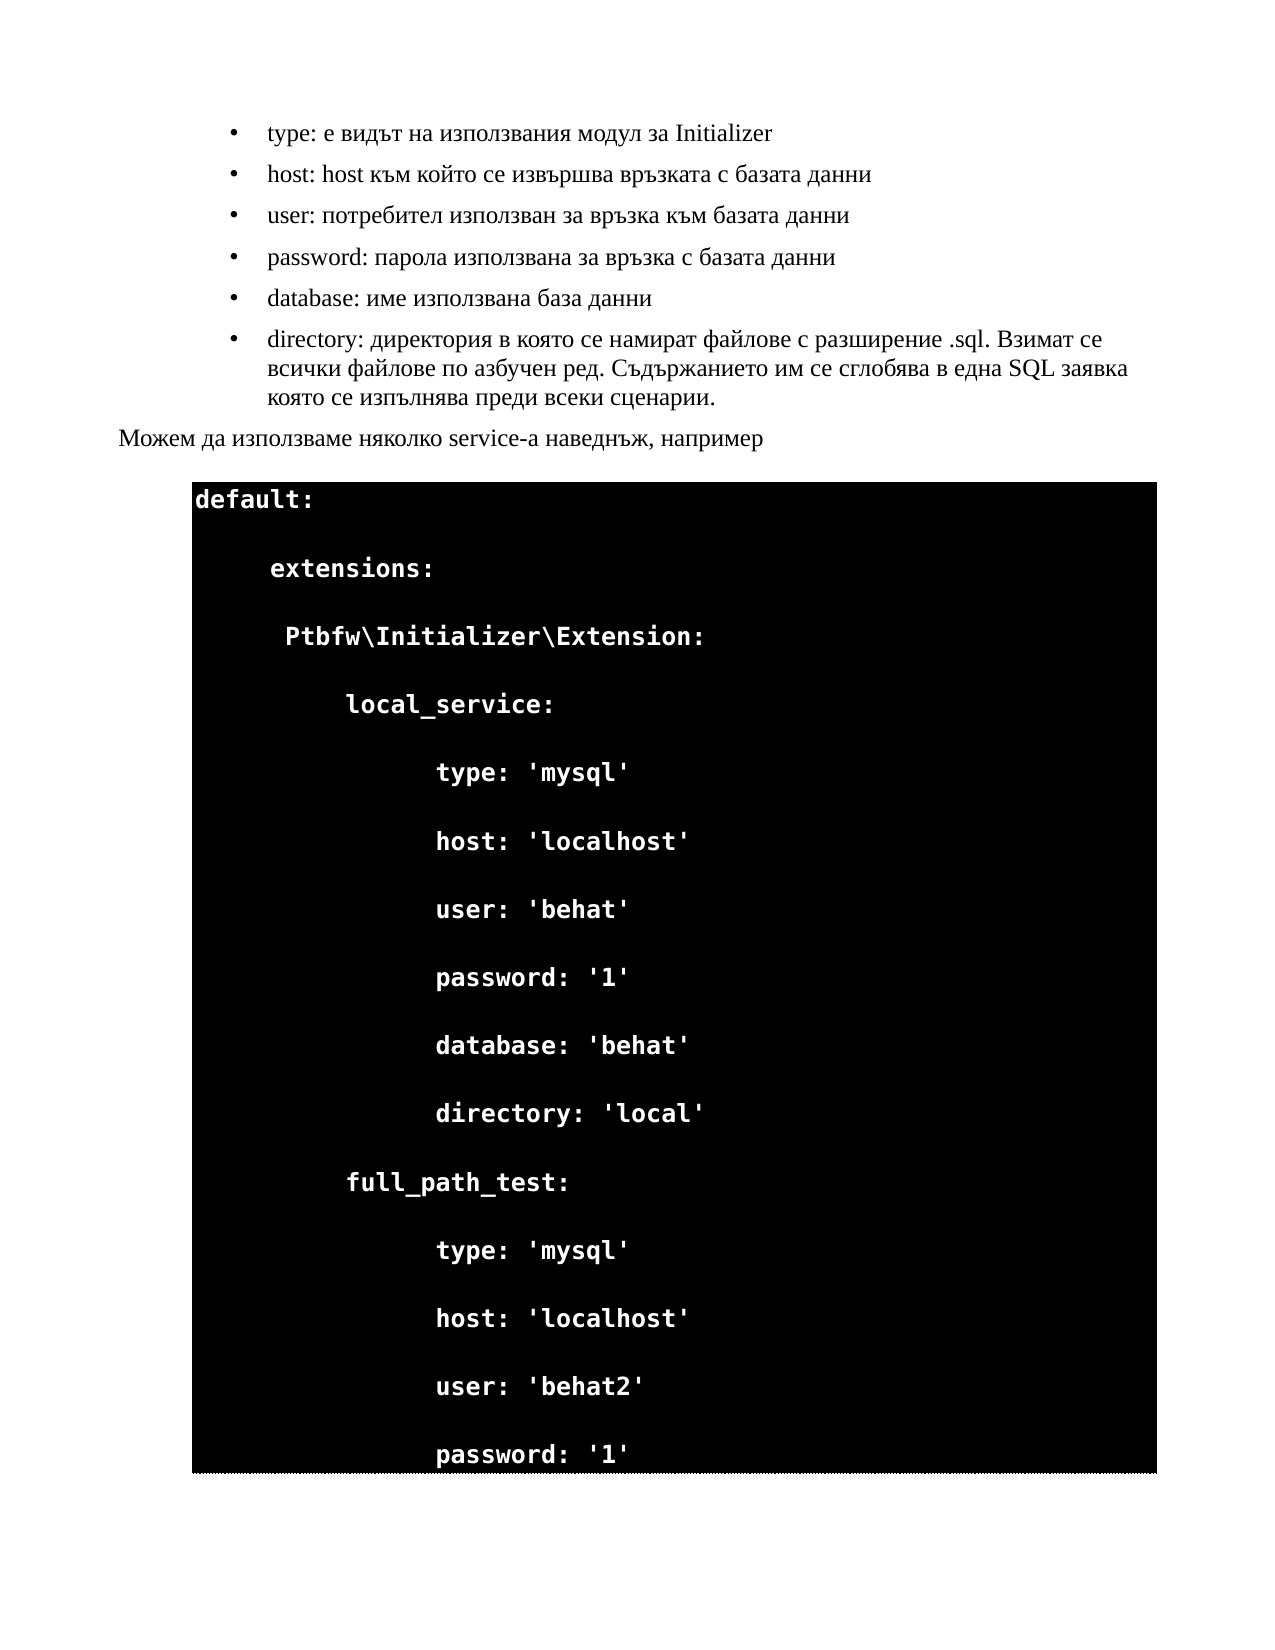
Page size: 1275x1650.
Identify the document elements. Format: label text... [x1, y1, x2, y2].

text database: 'behat' [192, 1028, 1157, 1061]
text local_service: [192, 687, 1157, 719]
list type: е видът на използвания модул за Initializer [229, 118, 1157, 147]
text user: 'behat' [192, 892, 1157, 924]
list user: потребител използван за връзка към базата данни [229, 201, 1157, 229]
text user: 'behat2' [192, 1369, 1157, 1402]
text extensions: [192, 551, 1157, 583]
text full_path_test: [192, 1165, 1157, 1197]
text type: 'mysql' [192, 755, 1157, 788]
list database: име използвана база данни [229, 283, 1157, 312]
list directory: директория в която се намират файлове с разширение .sql. Взимат се всички файлове по азбучен ред. Съдържанието им се сглобява в една SQL заявка която се изпълнява преди всеки сценарии. [229, 324, 1157, 411]
text default: [192, 482, 1157, 515]
text directory: 'local' [192, 1096, 1157, 1129]
text type: 'mysql' [192, 1233, 1157, 1265]
list host: host към който се извършва връзката с базата данни [229, 159, 1157, 188]
text Ptbfw\Initializer\Extension: [192, 619, 1157, 651]
text password: '1' [192, 960, 1157, 992]
text host: 'localhost' [192, 1301, 1157, 1333]
text Можем да използваме няколко service-а наведнъж, например [118, 423, 1157, 452]
text password: '1' [192, 1438, 1157, 1473]
list password: парола използвана за връзка с базата данни [229, 242, 1157, 271]
text host: 'localhost' [192, 823, 1157, 856]
